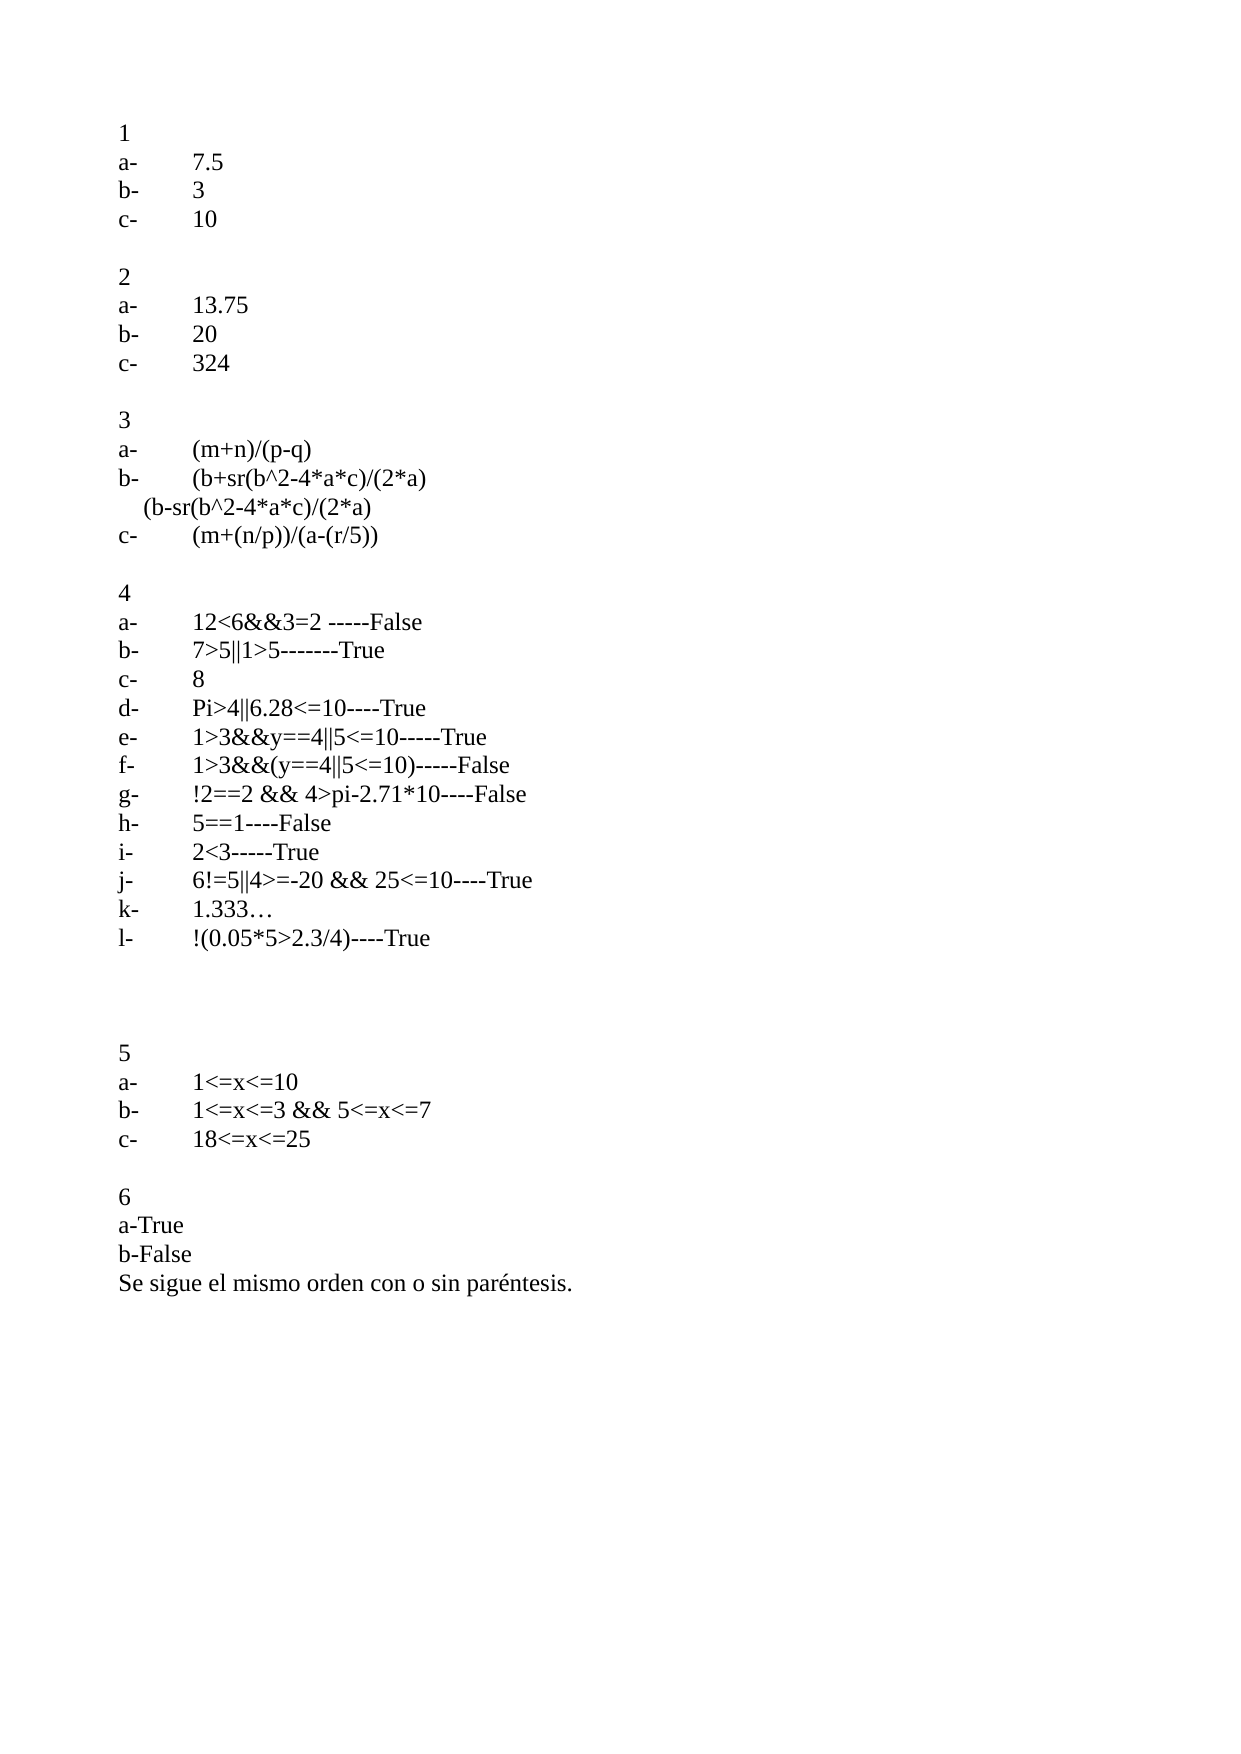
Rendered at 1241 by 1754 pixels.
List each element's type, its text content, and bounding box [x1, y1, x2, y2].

text b- 3 [118, 176, 1122, 204]
text a- 1<=x<=10 [118, 1067, 1122, 1096]
text j- 6!=5||4>=-20 && 25<=10----True [118, 866, 1122, 894]
text 4 [118, 578, 1122, 607]
text c- 8 [118, 664, 1122, 693]
text c- 18<=x<=25 [118, 1124, 1122, 1153]
text a- 7.5 [118, 147, 1122, 176]
text 5 [118, 1038, 1122, 1067]
text 2 [118, 262, 1122, 291]
text 3 [118, 406, 1122, 434]
text (b-sr(b^2-4*a*c)/(2*a) [118, 492, 1122, 521]
text a- (m+n)/(p-q) [118, 434, 1122, 463]
text d- Pi>4||6.28<=10----True [118, 693, 1122, 722]
text Se sigue el mismo orden con o sin paréntesis. [118, 1268, 1122, 1297]
text c- 10 [118, 204, 1122, 233]
text h- 5==1----False [118, 808, 1122, 837]
text b- (b+sr(b^2-4*a*c)/(2*a) [118, 463, 1122, 492]
text i- 2<3-----True [118, 837, 1122, 866]
text c- (m+(n/p))/(a-(r/5)) [118, 521, 1122, 549]
text l- !(0.05*5>2.3/4)----True [118, 923, 1122, 952]
text k- 1.333… [118, 894, 1122, 923]
text c- 324 [118, 348, 1122, 377]
text f- 1>3&&(y==4||5<=10)-----False [118, 751, 1122, 779]
text b- 20 [118, 319, 1122, 348]
text b- 7>5||1>5-------True [118, 636, 1122, 664]
text a- 12<6&&3=2 -----False [118, 607, 1122, 636]
text g- !2==2 && 4>pi-2.71*10----False [118, 779, 1122, 808]
text 1 [118, 118, 1122, 147]
text b- 1<=x<=3 && 5<=x<=7 [118, 1096, 1122, 1124]
text e- 1>3&&y==4||5<=10-----True [118, 722, 1122, 751]
text b-False [118, 1239, 1122, 1268]
text a- 13.75 [118, 291, 1122, 319]
text 6 [118, 1182, 1122, 1211]
text a-True [118, 1211, 1122, 1239]
